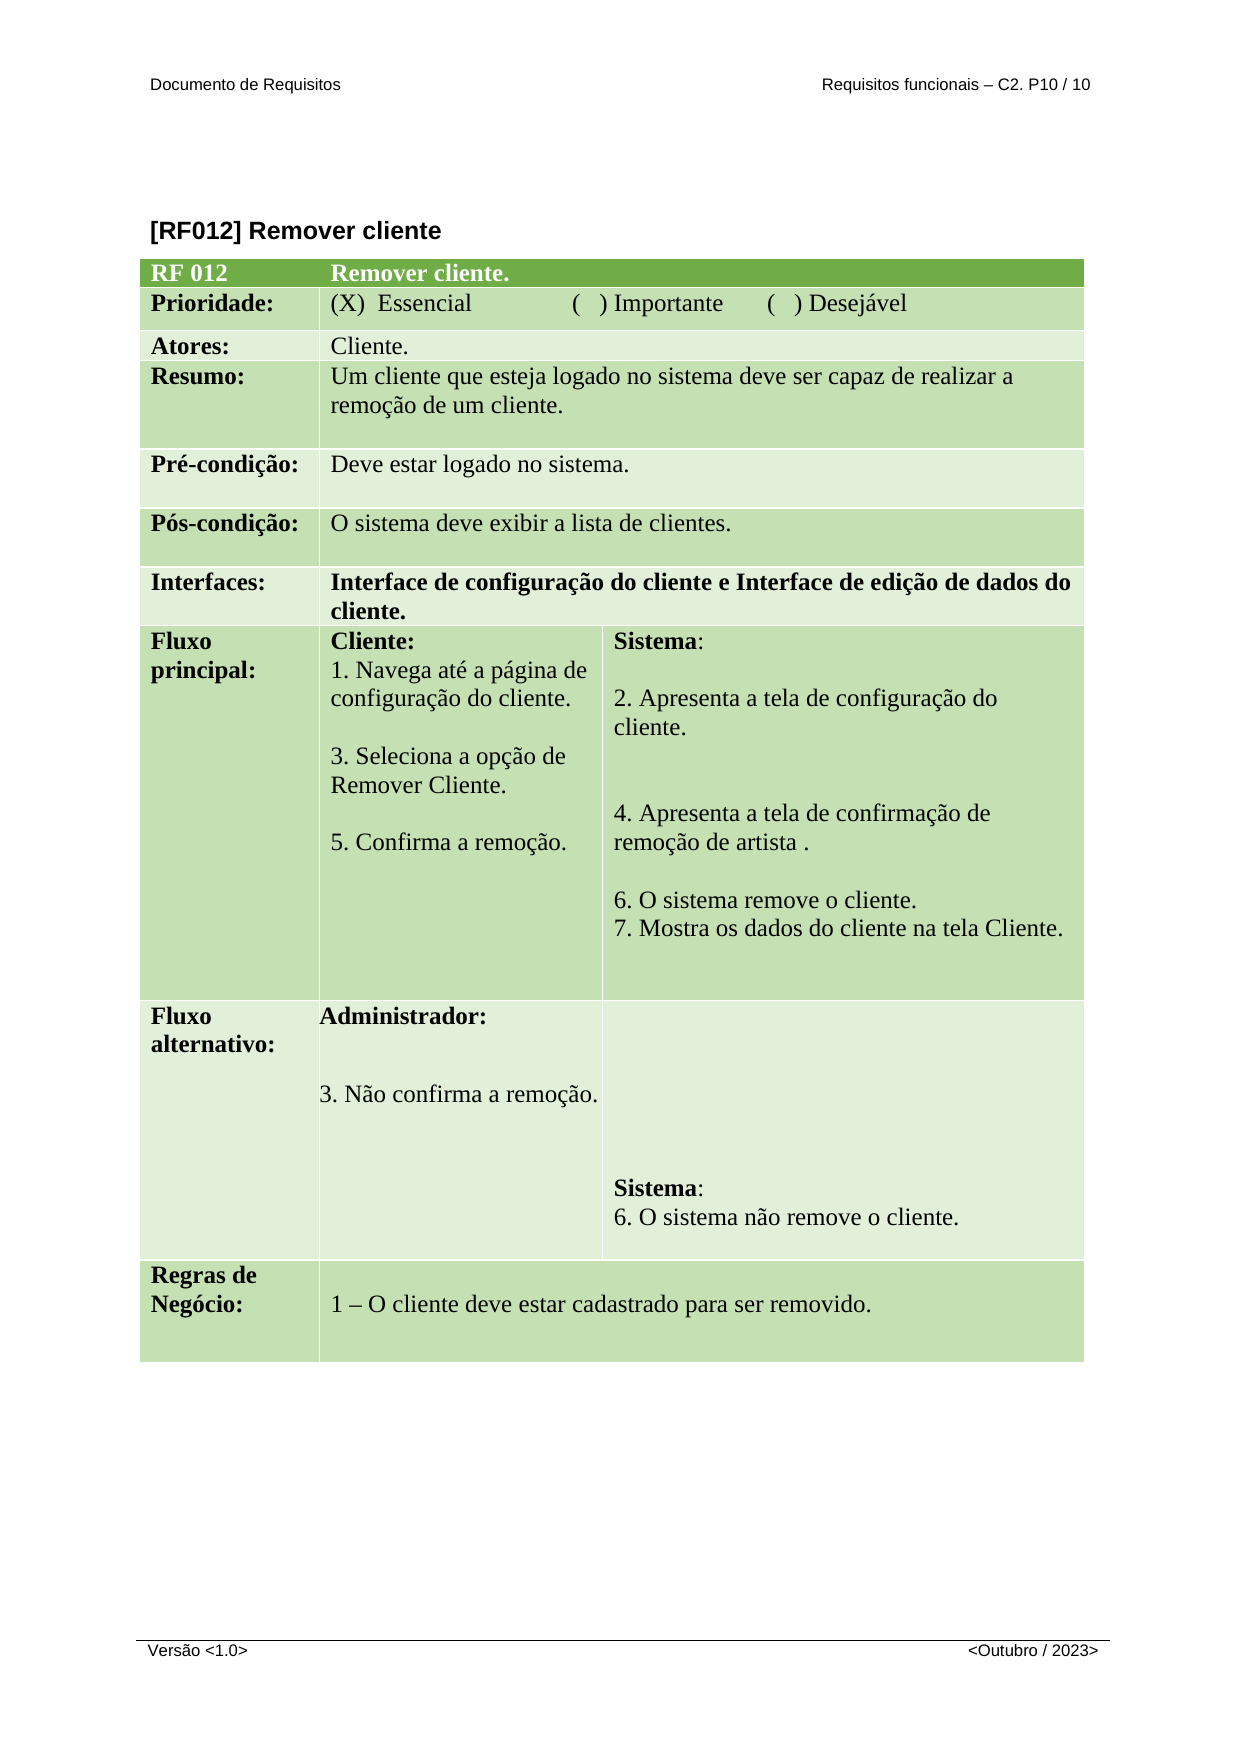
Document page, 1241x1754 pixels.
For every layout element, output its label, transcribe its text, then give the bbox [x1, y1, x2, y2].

table_cell Sistema: 6. O sistema não remove o cliente. [603, 1001, 1084, 1259]
table_cell Deve estar logado no sistema. [320, 450, 1084, 507]
table_cell Pré-condição: [140, 450, 319, 507]
table_header RF 012 [140, 259, 319, 287]
table_cell Prioridade: [140, 288, 319, 330]
table_header Remover cliente. [319, 259, 1084, 287]
table_cell 1 – O cliente deve estar cadastrado para ser removido. [320, 1261, 1084, 1362]
table_cell Fluxo alternativo: [140, 1001, 319, 1259]
table_cell Sistema: 2. Apresenta a tela de configuração do cliente. 4. Apresenta a tela de confirmação de remoção de artista . 6. O sistema remove o cliente. 7. Mostra os dados do cliente na tela Cliente. [603, 626, 1084, 1000]
table_cell Um cliente que esteja logado no sistema deve ser capaz de realizar a remoção de um cliente. [320, 361, 1084, 448]
table_cell Regras de Negócio: [140, 1261, 319, 1362]
table_cell Cliente: 1. Navega até a página de configuração do cliente. 3. Seleciona a opção de Remover Cliente. 5. Confirma a remoção. [320, 626, 602, 1000]
table_cell Administrador: 3. Não confirma a remoção. [320, 1001, 602, 1259]
table_cell Resumo: [140, 361, 319, 448]
table_cell Fluxo principal: [140, 626, 319, 1000]
table_cell Interfaces: [140, 568, 319, 625]
text [RF012] Remover cliente [150, 216, 1090, 245]
table_cell Atores: [140, 331, 319, 360]
table_cell (X) Essencial ( ) Importante ( ) Desejável [320, 288, 1084, 330]
table_cell Interface de configuração do cliente e Interface de edição de dados do cliente. [320, 568, 1084, 625]
table_cell Cliente. [320, 331, 1084, 360]
table_cell Pós-condição: [140, 509, 319, 566]
table_cell O sistema deve exibir a lista de clientes. [320, 509, 1084, 566]
